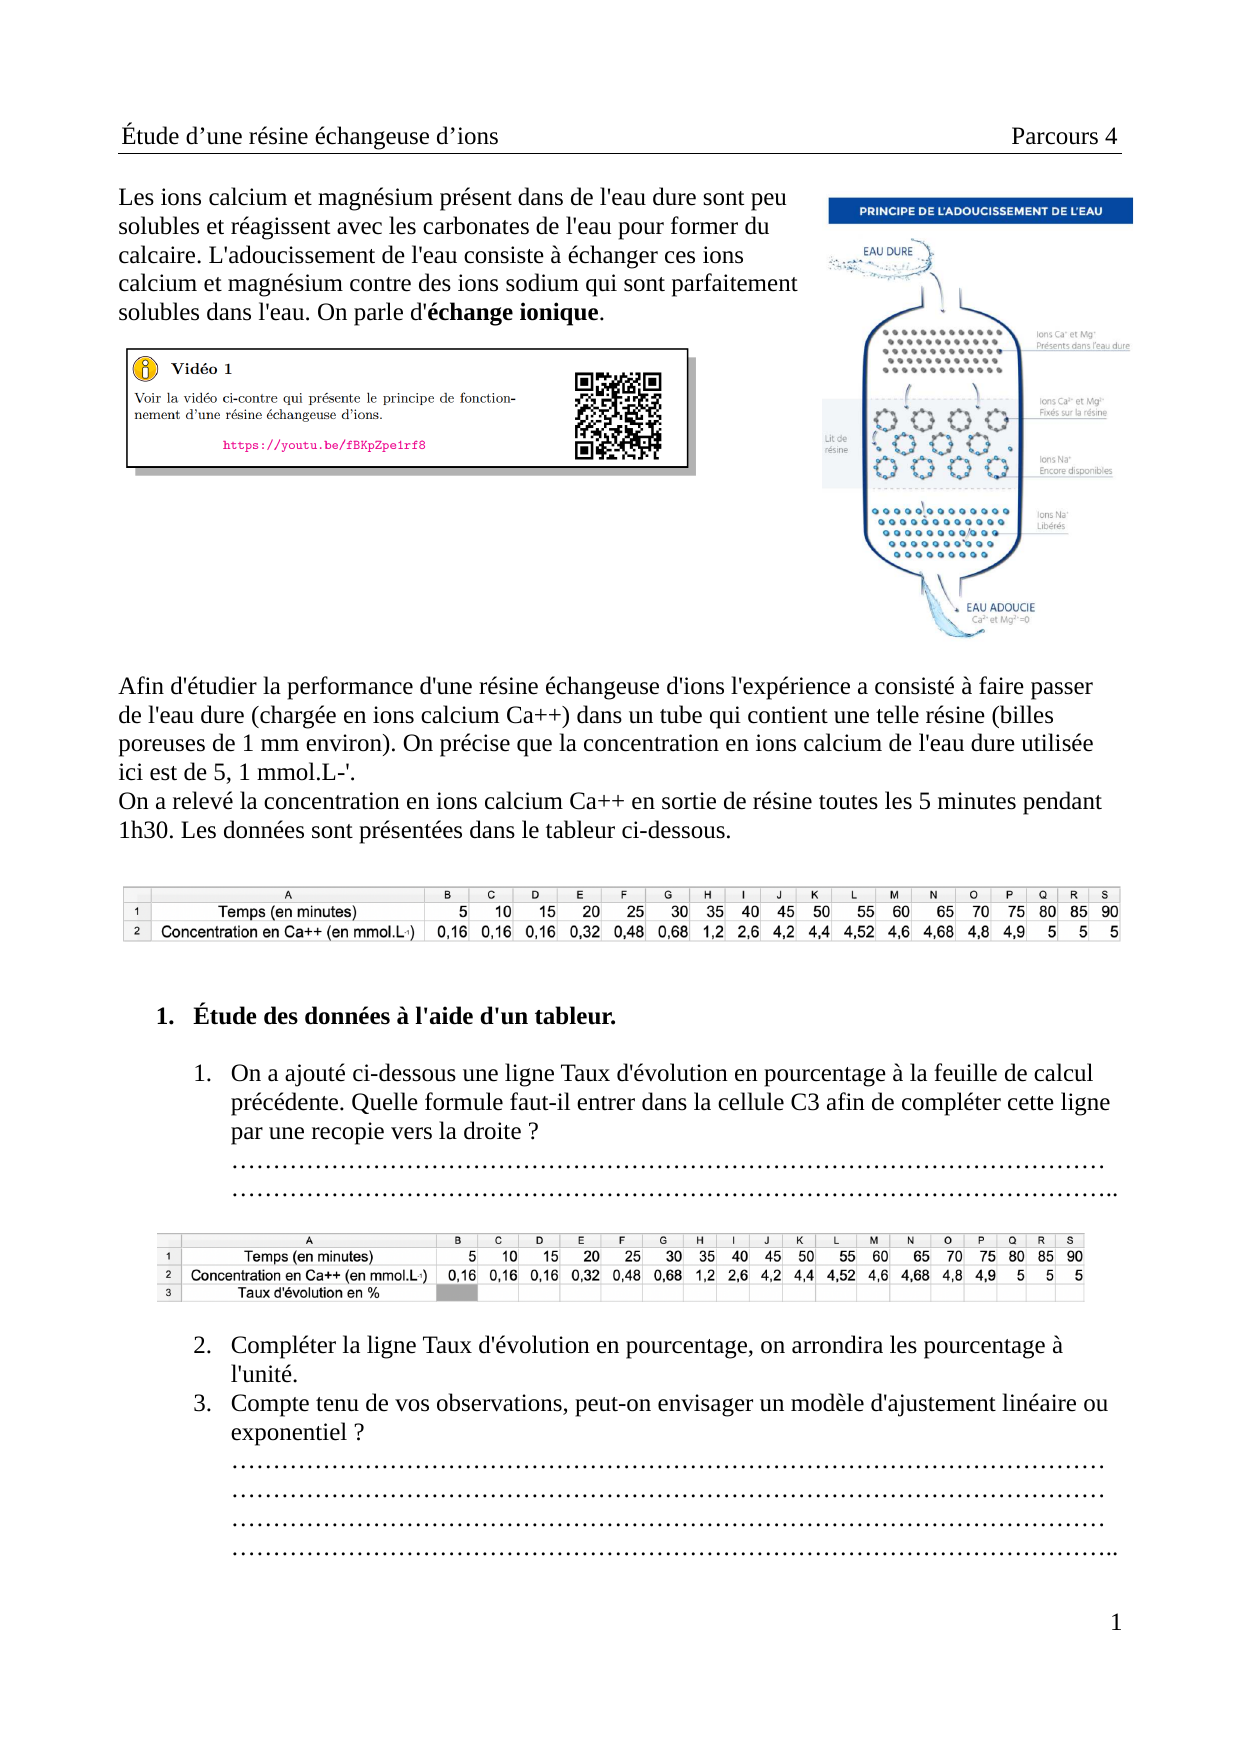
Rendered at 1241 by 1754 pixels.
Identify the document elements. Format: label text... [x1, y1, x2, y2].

picture [155, 1231, 1085, 1302]
list On a ajouté ci-dessous une ligne Taux d'évolution en pourcentage à la feuille de calcul précédente. Quelle formule faut-il entrer dans la cellule C3 afin de compléter cette ligne par une recopie vers la droite ? [193, 1058, 1122, 1145]
text Afin d'étudier la performance d'une résine échangeuse d'ions l'expérience a consisté à faire passer de l'eau dure (chargée en ions calcium Ca++) dans un tube qui contient une telle résine (billes poreuses de 1 mm environ). On précise que la concentration en ions calcium de l'eau dure utilisée ici est de 5, 1 mmol.L-'. [118, 671, 1122, 786]
list ………………………………………………………………………………………………………………………………………………………………………………………….. [193, 1145, 1122, 1202]
list Compte tenu de vos observations, peut-on envisager un modèle d'ajustement linéaire ou exponentiel ? [193, 1388, 1122, 1445]
picture [123, 345, 699, 481]
list Étude des données à l'aide d'un tableur. [156, 1001, 1122, 1030]
text On a relevé la concentration en ions calcium Ca++ en sortie de résine toutes les 5 minutes pendant 1h30. Les données sont présentées dans le tableur ci-dessous. [118, 786, 1122, 843]
text Les ions calcium et magnésium présent dans de l'eau dure sont peu solubles et réagissent avec les carbonates de l'eau pour former du calcaire. L'adoucissement de l'eau consiste à échanger ces ions calcium et magnésium contre des ions sodium qui sont parfaitement solubles dans l'eau. On parle d'échange ionique. [118, 182, 1122, 326]
list Compléter la ligne Taux d'évolution en pourcentage, on arrondira les pourcentage à l'unité. [193, 1330, 1122, 1388]
picture [118, 873, 1123, 944]
picture [822, 191, 1134, 646]
list …………………………………………………………………………………………………………………………………………………………………………………………………………………………………………………………………………………………………………………………………………………………………………………….. [193, 1445, 1122, 1560]
